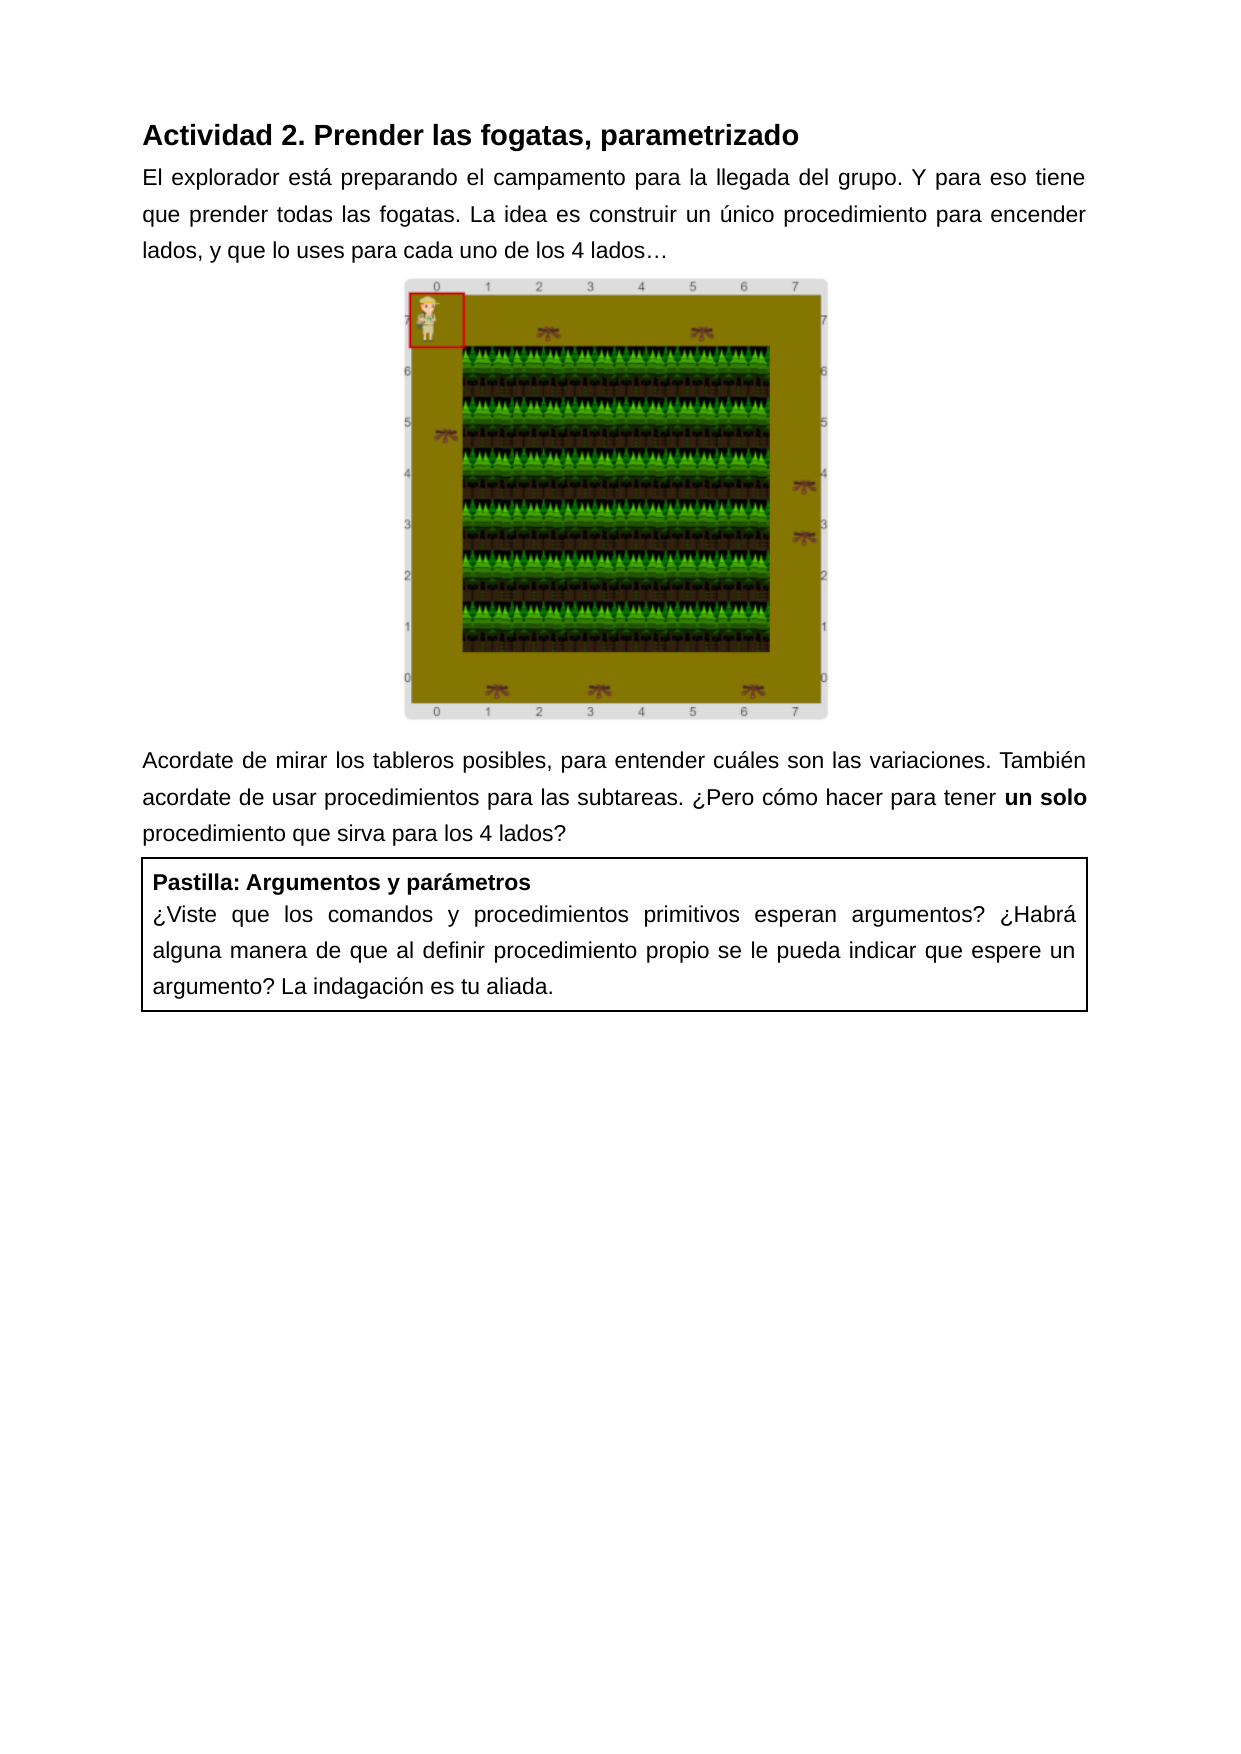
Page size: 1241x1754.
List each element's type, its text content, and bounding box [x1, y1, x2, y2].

text El explorador está preparando el campamento para la llegada del grupo. Y para eso tiene que prender todas las fogatas. La idea es construir un único procedimiento para encender lados, y que lo uses para cada uno de los 4 lados… [142, 164, 1087, 263]
text Actividad 2. Prender las fogatas, parametrizado [142, 118, 1087, 152]
picture [395, 273, 834, 726]
text Acordate de mirar los tableros posibles, para entender cuáles son las variaciones. También acordate de usar procedimientos para las subtareas. ¿Pero cómo hacer para tener un solo procedimiento que sirva para los 4 lados? [142, 747, 1087, 847]
table_header Pastilla: Argumentos y parámetros ¿Viste que los comandos y procedimientos primitivos esperan argumentos? ¿Habrá alguna manera de que al definir procedimiento propio se le pueda indicar que espere un argumento? La indagación es tu aliada. [143, 859, 1086, 1010]
